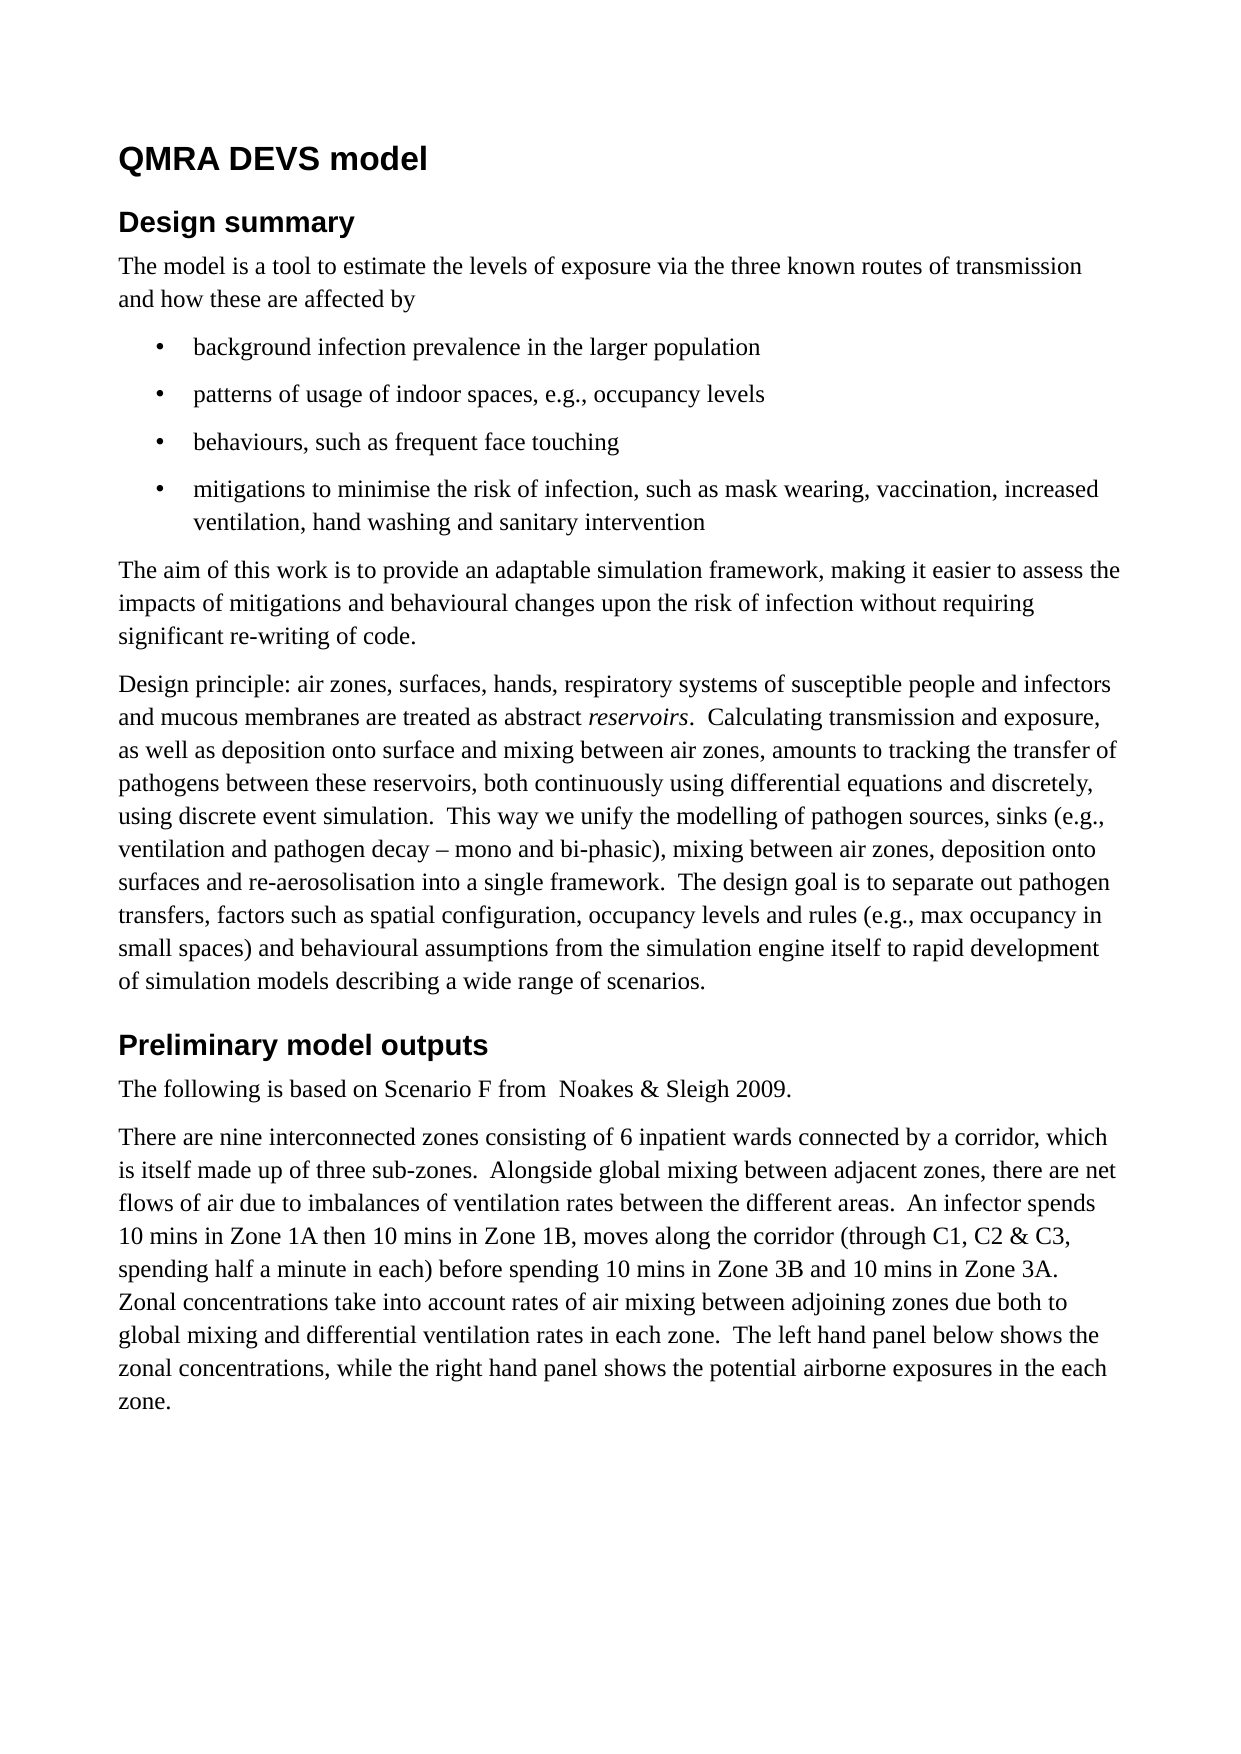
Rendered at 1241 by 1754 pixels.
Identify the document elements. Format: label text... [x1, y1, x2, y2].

text There are nine interconnected zones consisting of 6 inpatient wards connected by a corridor, which is itself made up of three sub-zones. Alongside global mixing between adjacent zones, there are net flows of air due to imbalances of ventilation rates between the different areas. An infector spends 10 mins in Zone 1A then 10 mins in Zone 1B, moves along the corridor (through C1, C2 & C3, spending half a minute in each) before spending 10 mins in Zone 3B and 10 mins in Zone 3A. Zonal concentrations take into account rates of air mixing between adjoining zones due both to global mixing and differential ventilation rates in each zone. The left hand panel below shows the zonal concentrations, while the right hand panel shows the potential airborne exposures in the each zone. [118, 1122, 1122, 1415]
text Design principle: air zones, surfaces, hands, respiratory systems of susceptible people and infectors and mucous membranes are treated as abstract reservoirs. Calculating transmission and exposure, as well as deposition onto surface and mixing between air zones, amounts to tracking the transfer of pathogens between these reservoirs, both continuously using differential equations and discretely, using discrete event simulation. This way we unify the modelling of pathogen sources, sinks (e.g., ventilation and pathogen decay – mono and bi-phasic), mixing between air zones, deposition onto surfaces and re-aerosolisation into a single framework. The design goal is to separate out pathogen transfers, factors such as spatial configuration, occupancy levels and rules (e.g., max occupancy in small spaces) and behavioural assumptions from the simulation engine itself to rapid development of simulation models describing a wide range of scenarios. [118, 669, 1122, 994]
subtitle Design summary [118, 205, 1122, 238]
list background infection prevalence in the larger population [156, 332, 1122, 360]
text The following is based on Scenario F from Noakes & Sleigh 2009. [118, 1074, 1122, 1103]
list patterns of usage of indoor spaces, e.g., occupancy levels [156, 379, 1122, 408]
list mitigations to minimise the risk of infection, such as mask wearing, vaccination, increased ventilation, hand washing and sanitary intervention [156, 474, 1122, 536]
subtitle QMRA DEVS model [118, 139, 1122, 178]
text The model is a tool to estimate the levels of exposure via the three known routes of transmission and how these are affected by [118, 251, 1122, 313]
text The aim of this work is to provide an adaptable simulation framework, making it easier to assess the impacts of mitigations and behavioural changes upon the risk of infection without requiring significant re-writing of code. [118, 555, 1122, 650]
subtitle Preliminary model outputs [118, 1028, 1122, 1062]
list behaviours, such as frequent face touching [156, 427, 1122, 456]
